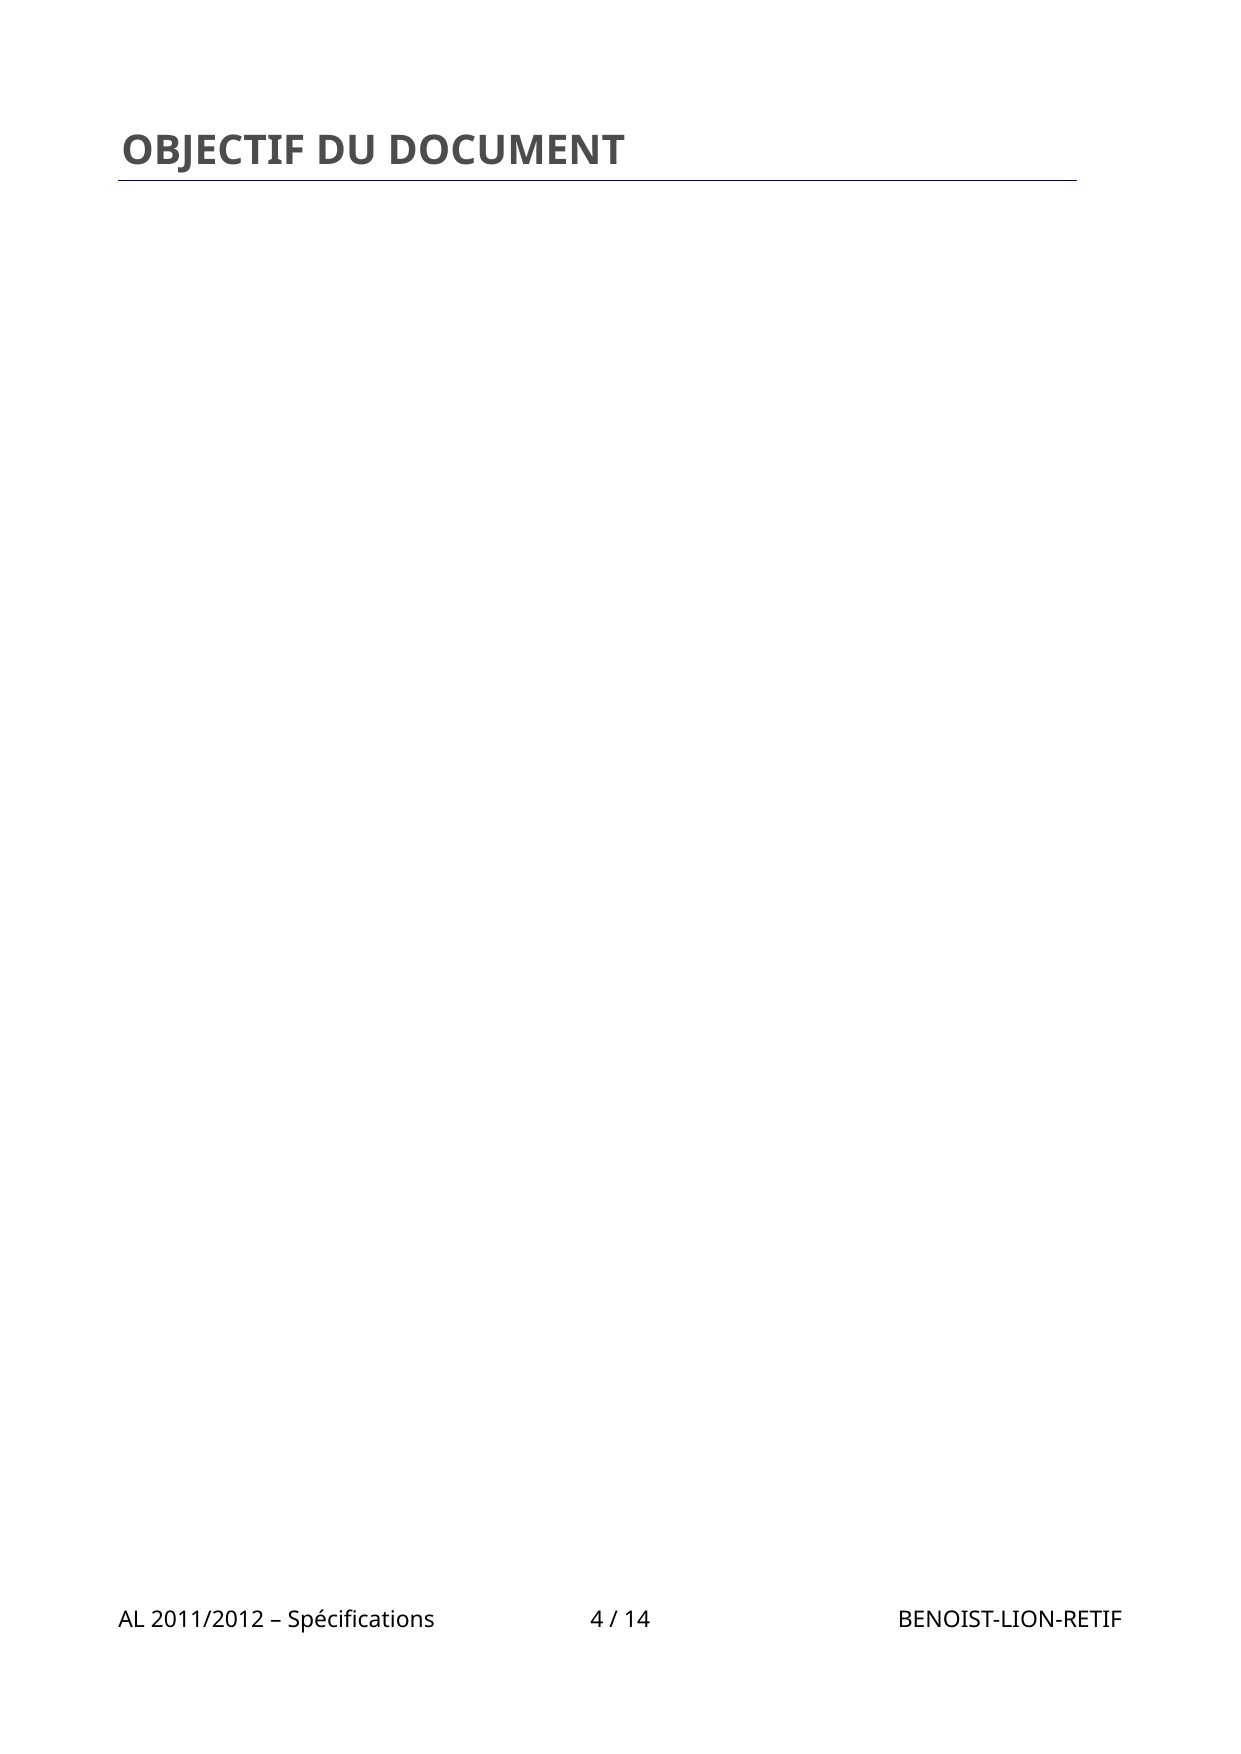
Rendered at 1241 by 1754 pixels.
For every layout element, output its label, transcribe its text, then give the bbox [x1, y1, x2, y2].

subtitle Objectif du document [118, 118, 1077, 180]
